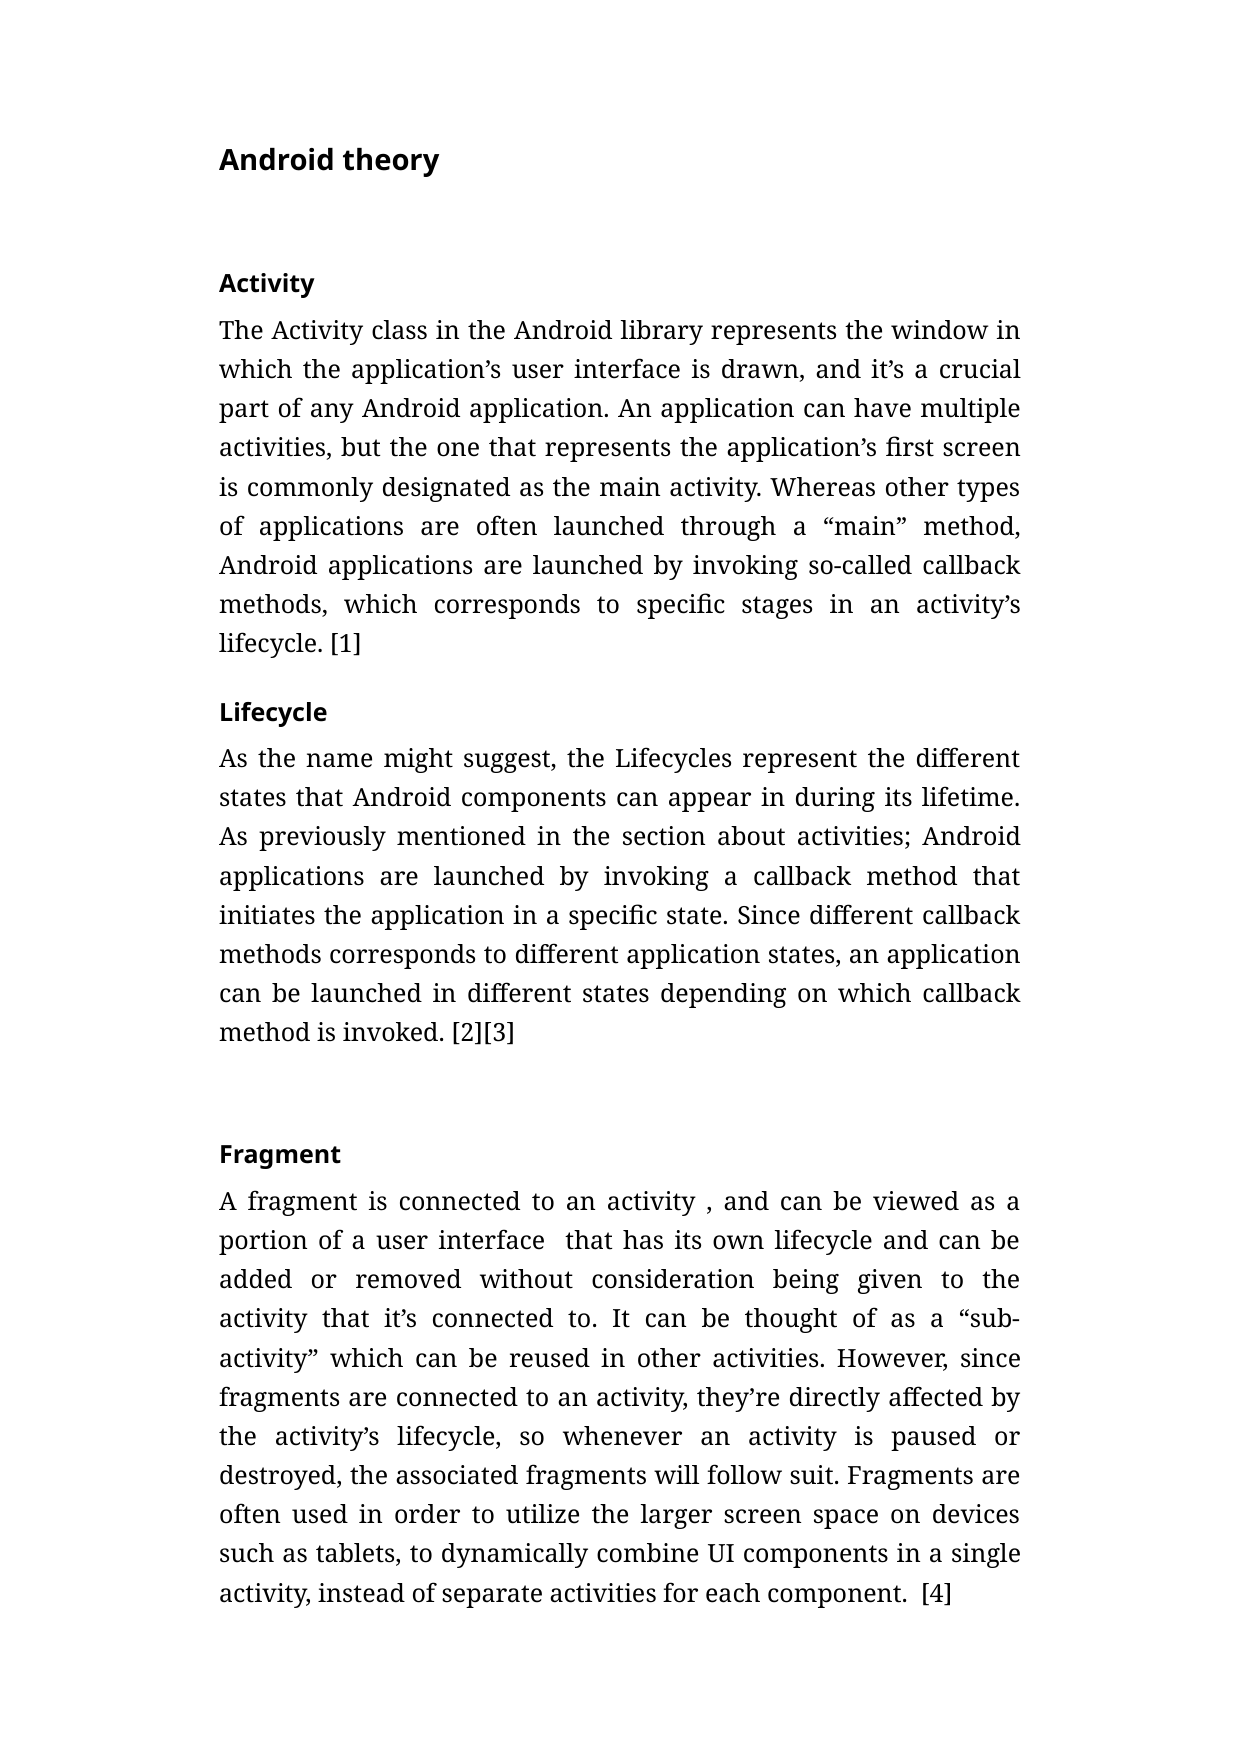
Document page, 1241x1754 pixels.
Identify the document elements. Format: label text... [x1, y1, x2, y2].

text The Activity class in the Android library represents the window in which the application’s user interface is drawn, and it’s a crucial part of any Android application. An application can have multiple activities, but the one that represents the application’s first screen is commonly designated as the main activity. Whereas other types of applications are often launched through a “main” method, Android applications are launched by invoking so-called callback methods, which corresponds to specific stages in an activity’s lifecycle. [1] [219, 312, 1022, 660]
subtitle Fragment [219, 1137, 1022, 1171]
text A fragment is connected to an activity , and can be viewed as a portion of a user interface that has its own lifecycle and can be added or removed without consideration being given to the activity that it’s connected to. It can be thought of as a “sub-activity” which can be reused in other activities. However, since fragments are connected to an activity, they’re directly affected by the activity’s lifecycle, so whenever an activity is paused or destroyed, the associated fragments will follow suit. Fragments are often used in order to utilize the larger screen space on devices such as tablets, to dynamically combine UI components in a single activity, instead of separate activities for each component. [4] [219, 1183, 1022, 1609]
subtitle Lifecycle [219, 694, 1022, 728]
text As the name might suggest, the Lifecycles represent the different states that Android components can appear in during its lifetime. As previously mentioned in the section about activities; Android applications are launched by invoking a callback method that initiates the application in a specific state. Since different callback methods corresponds to different application states, an application can be launched in different states depending on which callback method is invoked. [2][3] [219, 741, 1022, 1049]
subtitle Activity [219, 266, 1022, 300]
subtitle Android theory [219, 139, 1022, 179]
